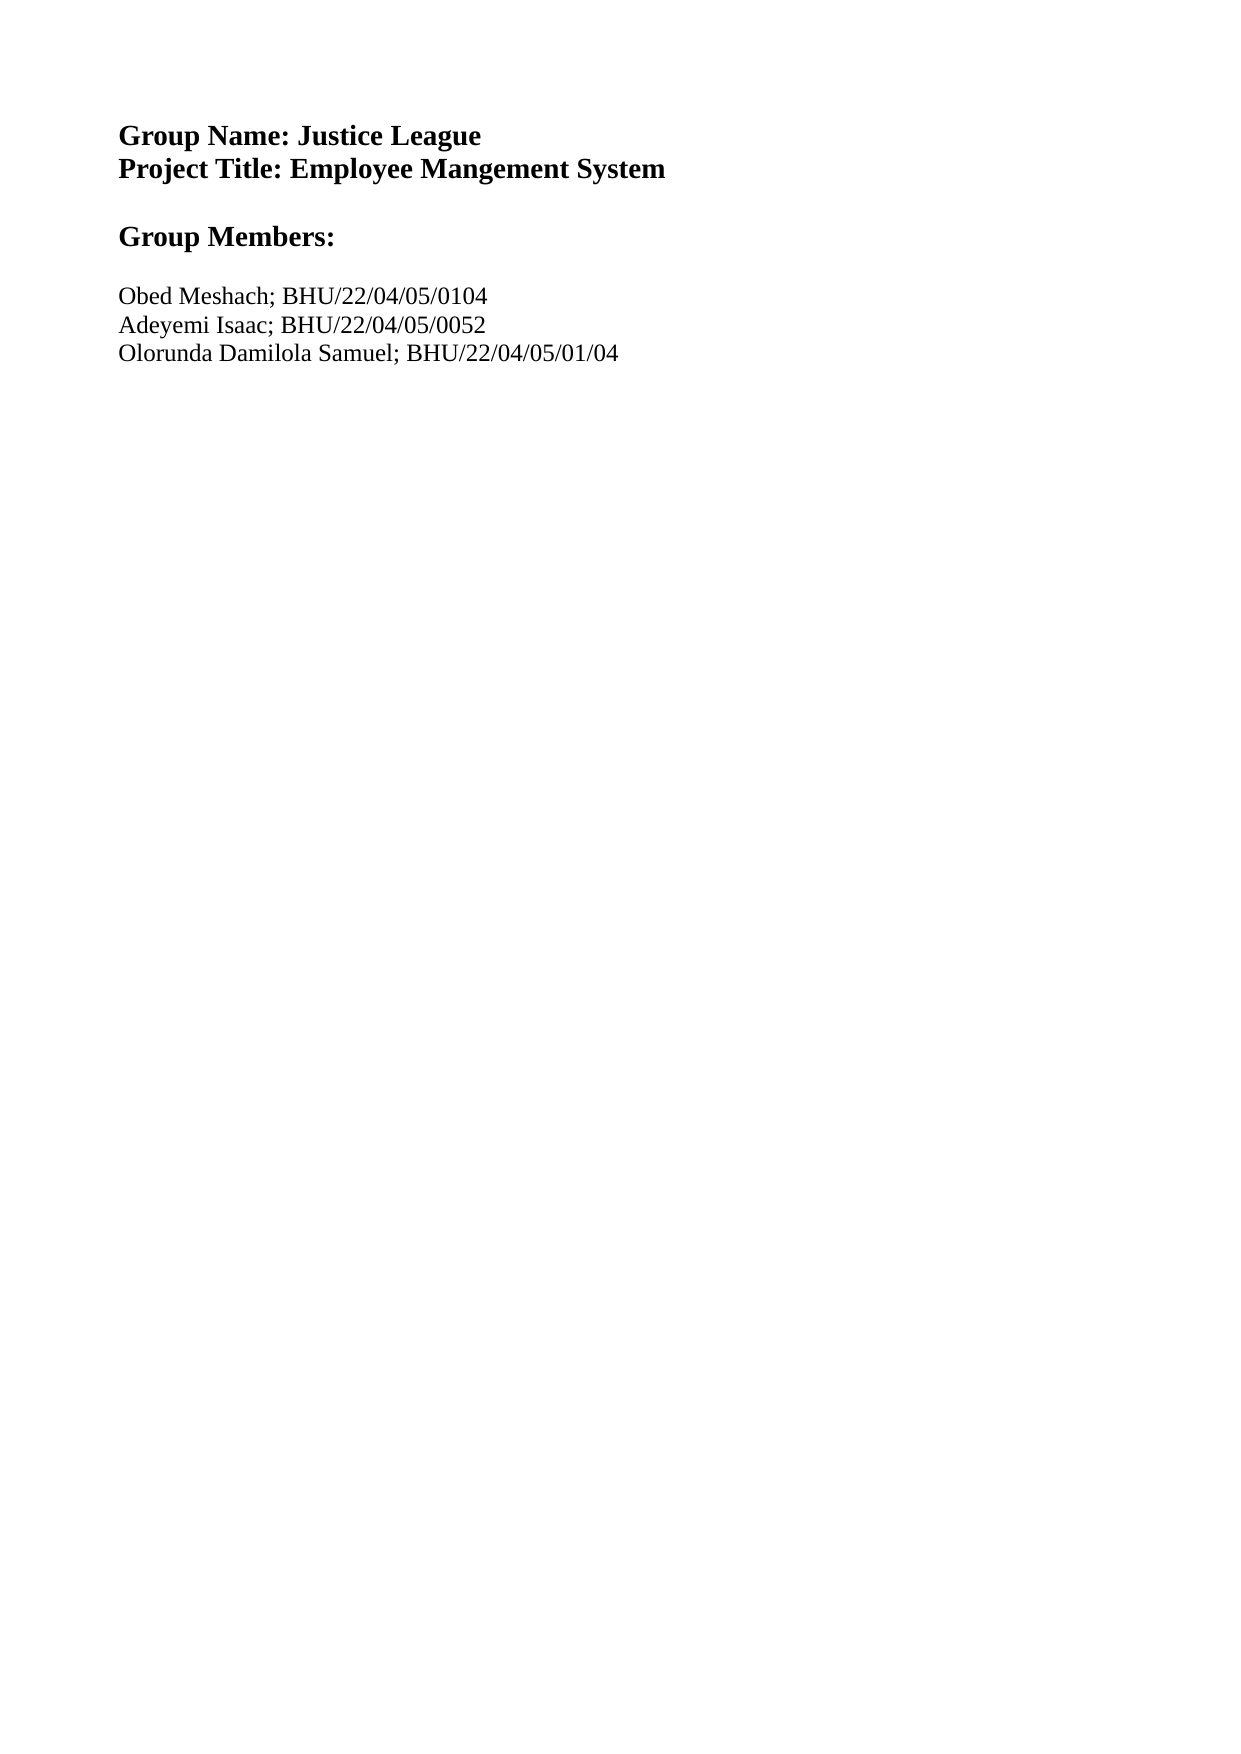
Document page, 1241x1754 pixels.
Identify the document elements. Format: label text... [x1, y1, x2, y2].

text Group Members: Obed Meshach; BHU/22/04/05/0104 [118, 219, 1122, 310]
text Olorunda Damilola Samuel; BHU/22/04/05/01/04 [118, 338, 1122, 367]
text Adeyemi Isaac; BHU/22/04/05/0052 [118, 310, 1122, 338]
text Group Name: Justice League Project Title: Employee Mangement System [118, 118, 1122, 185]
